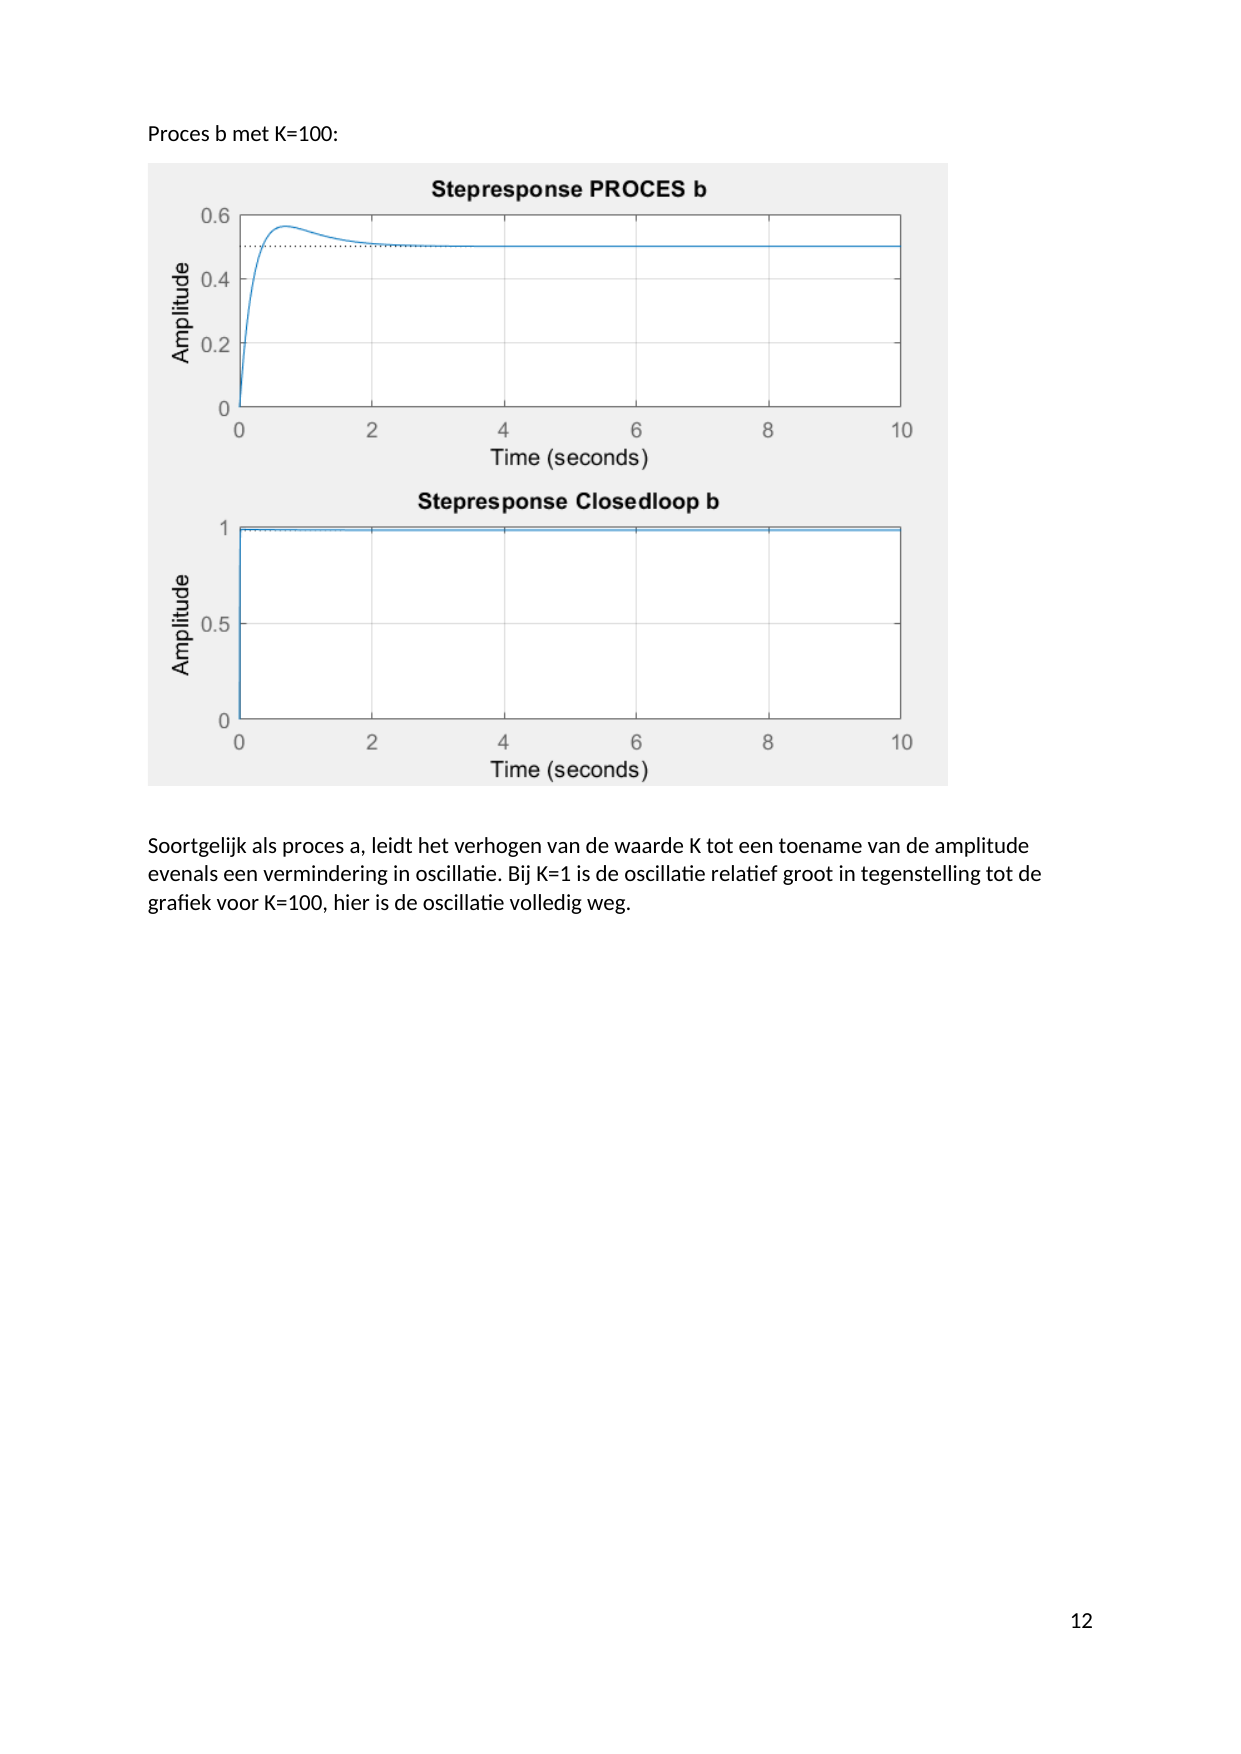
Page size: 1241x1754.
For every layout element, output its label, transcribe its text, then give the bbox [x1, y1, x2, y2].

text Soortgelijk als proces a, leidt het verhogen van de waarde K tot een toename van de amplitude evenals een vermindering in oscillatie. Bij K=1 is de oscillatie relatief groot in tegenstelling tot de grafiek voor K=100, hier is de oscillatie volledig weg. [148, 831, 1093, 916]
text Proces b met K=100: [148, 119, 1093, 147]
